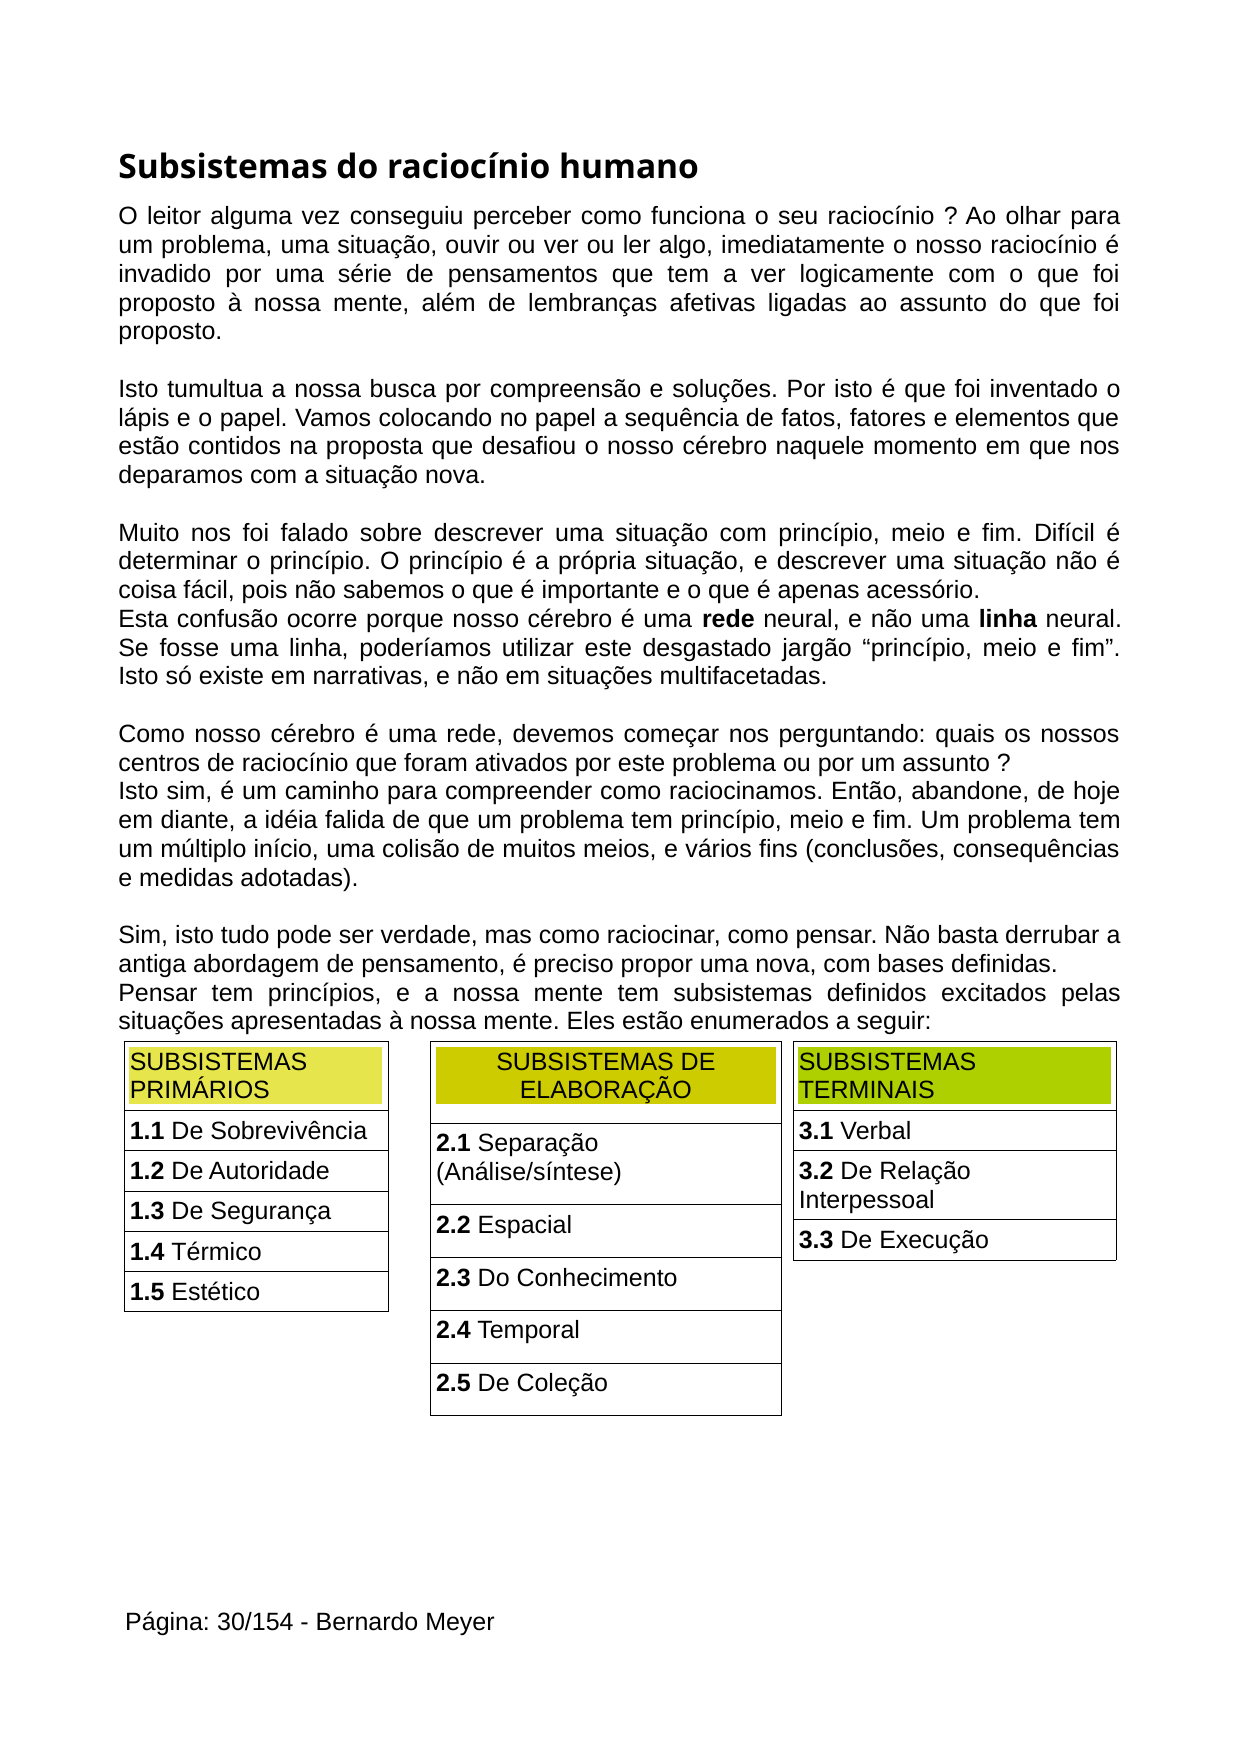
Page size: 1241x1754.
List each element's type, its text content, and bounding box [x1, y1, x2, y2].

text Isto tumultua a nossa busca por compreensão e soluções. Por isto é que foi inventado o lápis e o papel. Vamos colocando no papel a sequência de fatos, fatores e elementos que estão contidos na proposta que desafiou o nosso cérebro naquele momento em que nos deparamos com a situação nova. [118, 374, 1122, 489]
table_cell 1.3 De Segurança [125, 1192, 388, 1231]
text Sim, isto tudo pode ser verdade, mas como raciocinar, como pensar. Não basta derrubar a antiga abordagem de pensamento, é preciso propor uma nova, com bases definidas. [118, 920, 1122, 978]
text Isto sim, é um caminho para compreender como raciocinamos. Então, abandone, de hoje em diante, a idéia falida de que um problema tem princípio, meio e fim. Um problema tem um múltiplo início, uma colisão de muitos meios, e vários fins (conclusões, consequências e medidas adotadas). [118, 776, 1122, 891]
subtitle Subsistemas do raciocínio humano [118, 143, 1122, 189]
table_cell 3.3 De Execução [794, 1220, 1116, 1259]
table_cell 1.1 De Sobrevivência [125, 1111, 388, 1150]
text Pensar tem princípios, e a nossa mente tem subsistemas definidos excitados pelas situações apresentadas à nossa mente. Eles estão enumerados a seguir: [118, 978, 1122, 1035]
table_cell 3.1 Verbal [794, 1111, 1116, 1150]
table_cell 2.3 Do Conhecimento [431, 1258, 781, 1309]
table_header SUBSISTEMAS PRIMÁRIOS [125, 1042, 388, 1110]
table_header SUBSISTEMAS DE ELABORAÇÃO [431, 1042, 781, 1122]
table_header [787, 1035, 1122, 1421]
text Muito nos foi falado sobre descrever uma situação com princípio, meio e fim. Difícil é determinar o princípio. O princípio é a própria situação, e descrever uma situação não é coisa fácil, pois não sabemos o que é importante e o que é apenas acessório. [118, 518, 1122, 604]
text Como nosso cérebro é uma rede, devemos começar nos perguntando: quais os nossos centros de raciocínio que foram ativados por este problema ou por um assunto ? [118, 719, 1122, 776]
text O leitor alguma vez conseguiu perceber como funciona o seu raciocínio ? Ao olhar para um problema, uma situação, ouvir ou ver ou ler algo, imediatamente o nosso raciocínio é invadido por uma série de pensamentos que tem a ver logicamente com o que foi proposto à nossa mente, além de lembranças afetivas ligadas ao assunto do que foi proposto. [118, 201, 1122, 345]
table_cell 1.5 Estético [125, 1272, 388, 1311]
table_cell 2.1 Separação (Análise/síntese) [431, 1124, 781, 1204]
table_cell 1.4 Térmico [125, 1232, 388, 1271]
text Esta confusão ocorre porque nosso cérebro é uma rede neural, e não uma linha neural. Se fosse uma linha, poderíamos utilizar este desgastado jargão “princípio, meio e fim”. Isto só existe em narrativas, e não em situações multifacetadas. [118, 604, 1122, 690]
table_cell 1.2 De Autoridade [125, 1151, 388, 1191]
table_header [118, 1035, 424, 1421]
table_cell 2.5 De Coleção [431, 1364, 781, 1415]
table_cell 2.2 Espacial [431, 1205, 781, 1257]
table_header SUBSISTEMAS TERMINAIS [794, 1042, 1116, 1110]
table_cell 2.4 Temporal [431, 1311, 781, 1362]
table_cell 3.2 De Relação Interpessoal [794, 1151, 1116, 1219]
table_header [424, 1035, 787, 1421]
